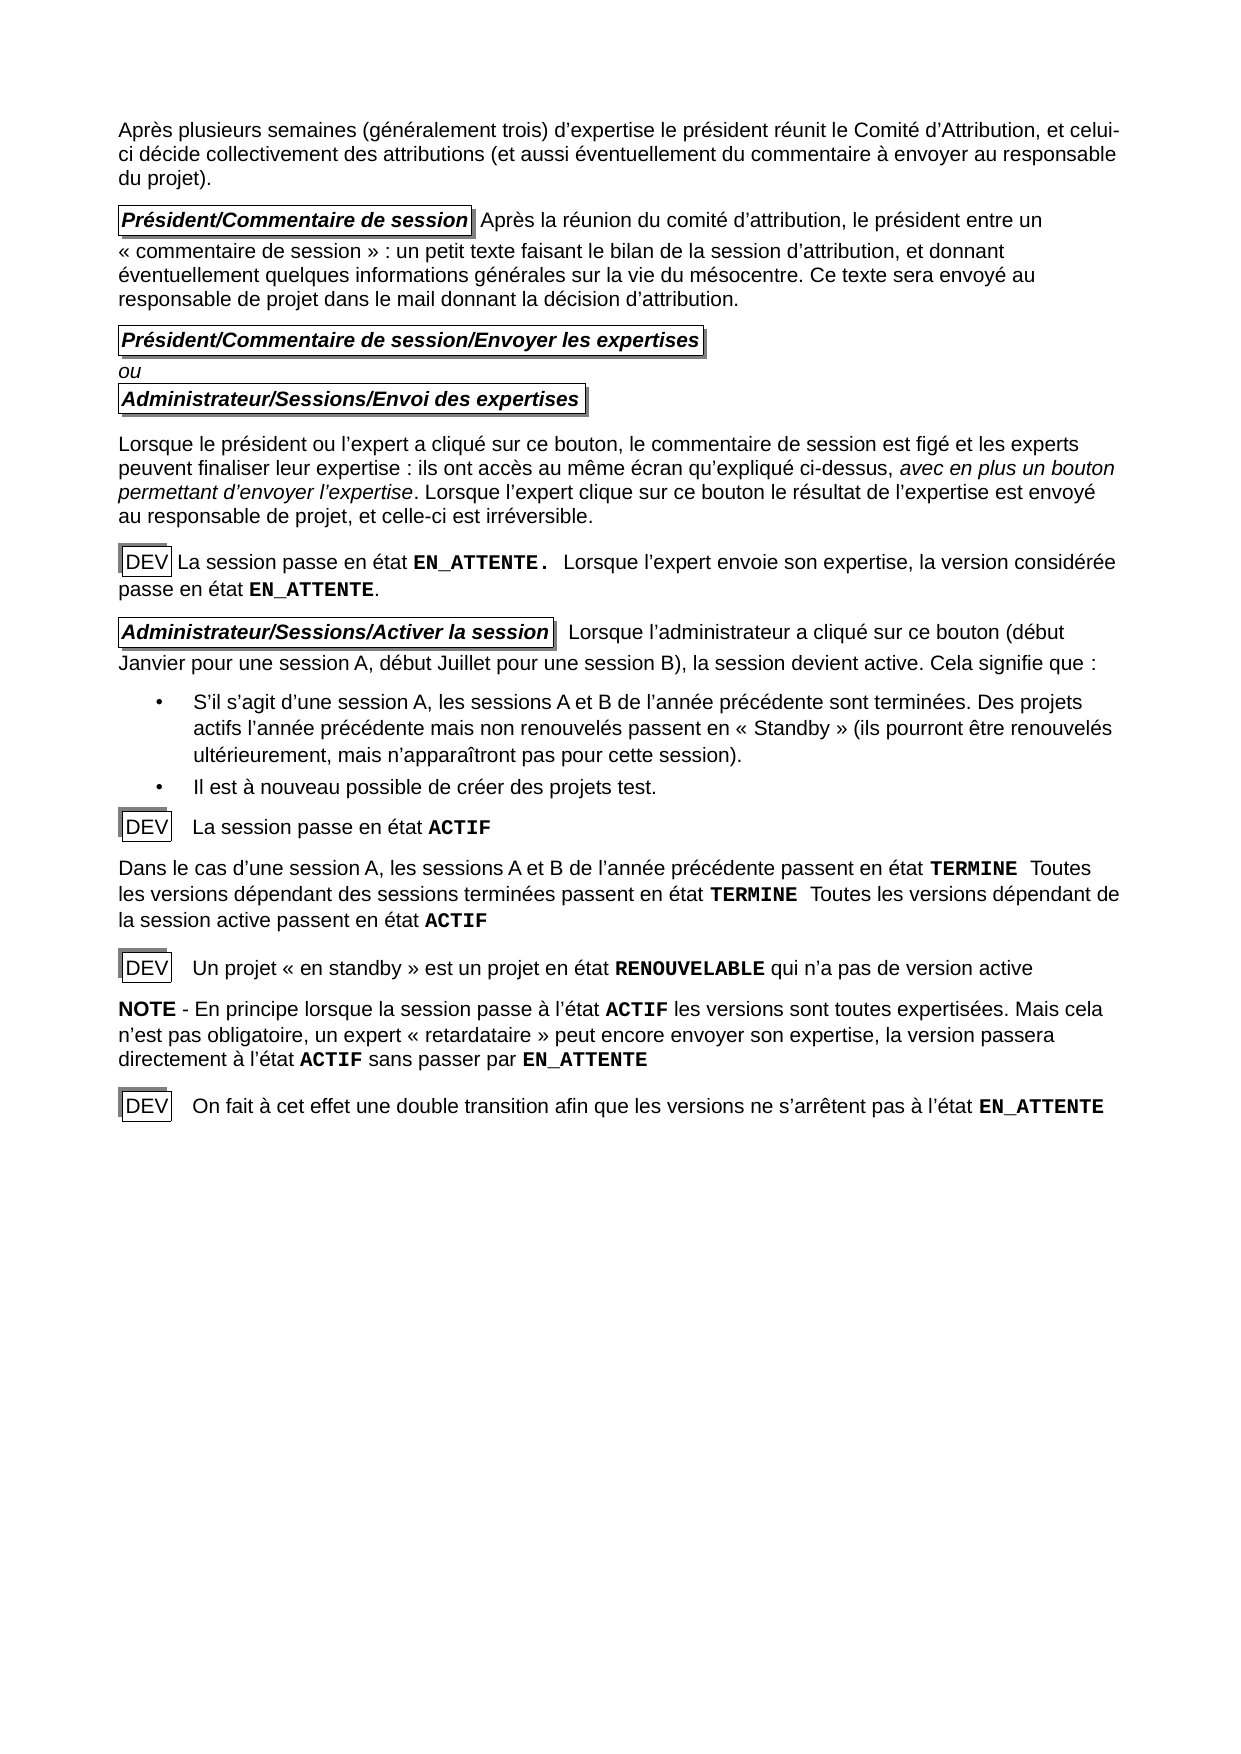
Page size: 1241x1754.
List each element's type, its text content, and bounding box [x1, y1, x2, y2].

list S’il s’agit d’une session A, les sessions A et B de l’année précédente sont terminées. Des projets actifs l’année précédente mais non renouvelés passent en « Standby » (ils pourront être renouvelés ultérieurement, mais n’apparaîtront pas pour cette session). [156, 690, 1122, 767]
text Administrateur/Sessions/Activer la session Lorsque l’administrateur a cliqué sur ce bouton (début Janvier pour une session A, début Juillet pour une session B), la session devient active. Cela signifie que : [118, 617, 1122, 675]
text Après plusieurs semaines (généralement trois) d’expertise le président réunit le Comité d’Attribution, et celui-ci décide collectivement des attributions (et aussi éventuellement du commentaire à envoyer au responsable du projet). [118, 118, 1122, 190]
text DEV [123, 812, 171, 841]
text DEV La session passe en état EN_ATTENTE. Lorsque l’expert envoie son expertise, la version considérée passe en état EN_ATTENTE. [118, 542, 1122, 602]
text Président/Commentaire de session Après la réunion du comité d’attribution, le président entre un « commentaire de session » : un petit texte faisant le bilan de la session d’attribution, et donnant éventuellement quelques informations générales sur la vie du mésocentre. Ce texte sera envoyé au responsable de projet dans le mail donnant la décision d’attribution. [118, 204, 1122, 311]
text Président/Commentaire de session/Envoyer les expertises ou Administrateur/Sessions/Envoi des expertises [118, 325, 1122, 417]
text On fait à cet effet une double transition afin que les versions ne s’arrêtent pas à l’état EN_ATTENTE [167, 1087, 1122, 1121]
text NOTE - En principe lorsque la session passe à l’état ACTIF les versions sont toutes expertisées. Mais cela n’est pas obligatoire, un expert « retardataire » peut encore envoyer son expertise, la version passera directement à l’état ACTIF sans passer par EN_ATTENTE [118, 997, 1122, 1072]
text Un projet « en standby » est un projet en état RENOUVELABLE qui n’a pas de version active [167, 948, 1122, 982]
text DEV [123, 953, 171, 982]
text Dans le cas d’une session A, les sessions A et B de l’année précédente passent en état TERMINE Toutes les versions dépendant des sessions terminées passent en état TERMINE Toutes les versions dépendant de la session active passent en état ACTIF [118, 856, 1122, 933]
text La session passe en état ACTIF [167, 807, 1122, 841]
list Il est à nouveau possible de créer des projets test. [156, 775, 1122, 799]
text Lorsque le président ou l’expert a cliqué sur ce bouton, le commentaire de session est figé et les experts peuvent finaliser leur expertise : ils ont accès au même écran qu’expliqué ci-dessus, avec en plus un bouton permettant d’envoyer l’expertise. Lorsque l’expert clique sur ce bouton le résultat de l’expertise est envoyé au responsable de projet, et celle-ci est irréversible. [118, 432, 1122, 528]
text DEV [123, 1092, 171, 1121]
